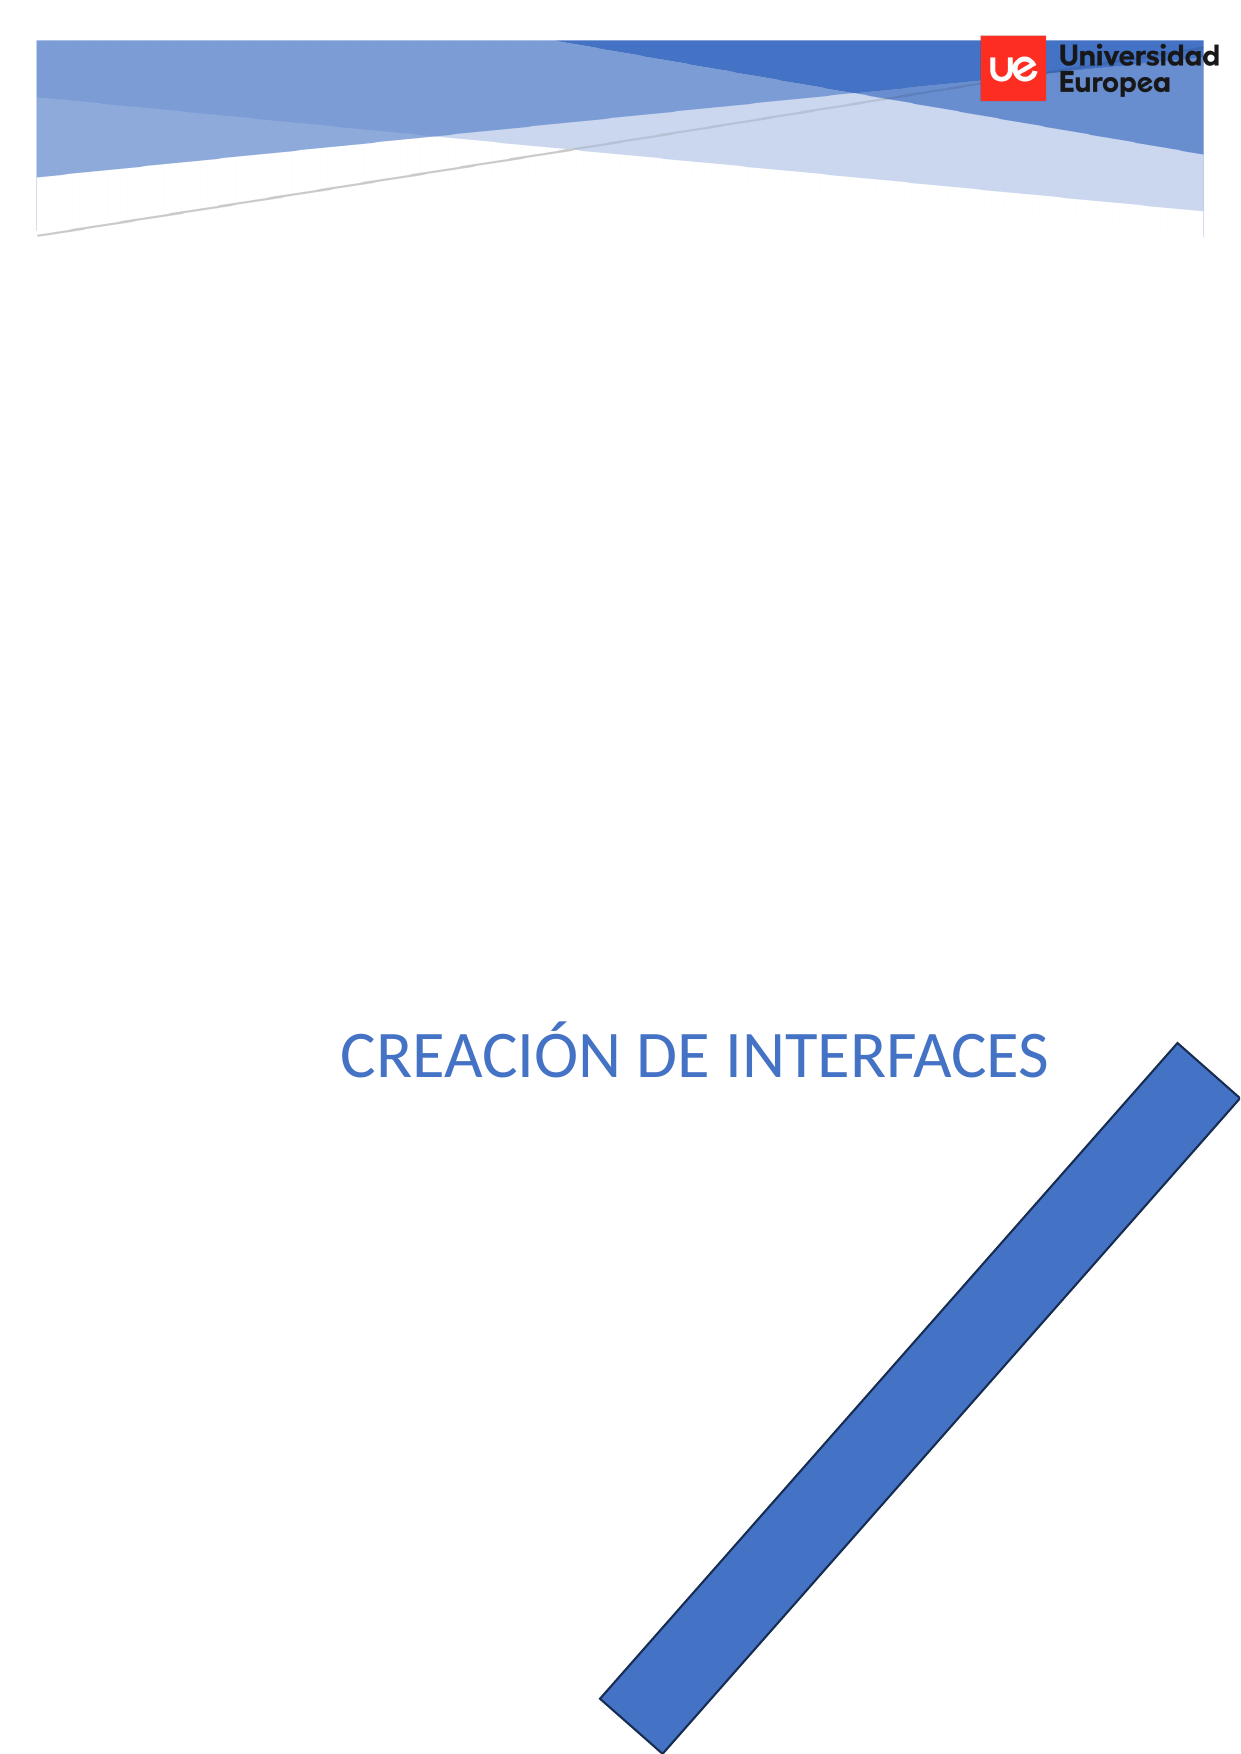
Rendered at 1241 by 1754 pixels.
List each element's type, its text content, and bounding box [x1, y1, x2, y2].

text CReación de interfaces [299, 1012, 1091, 1094]
